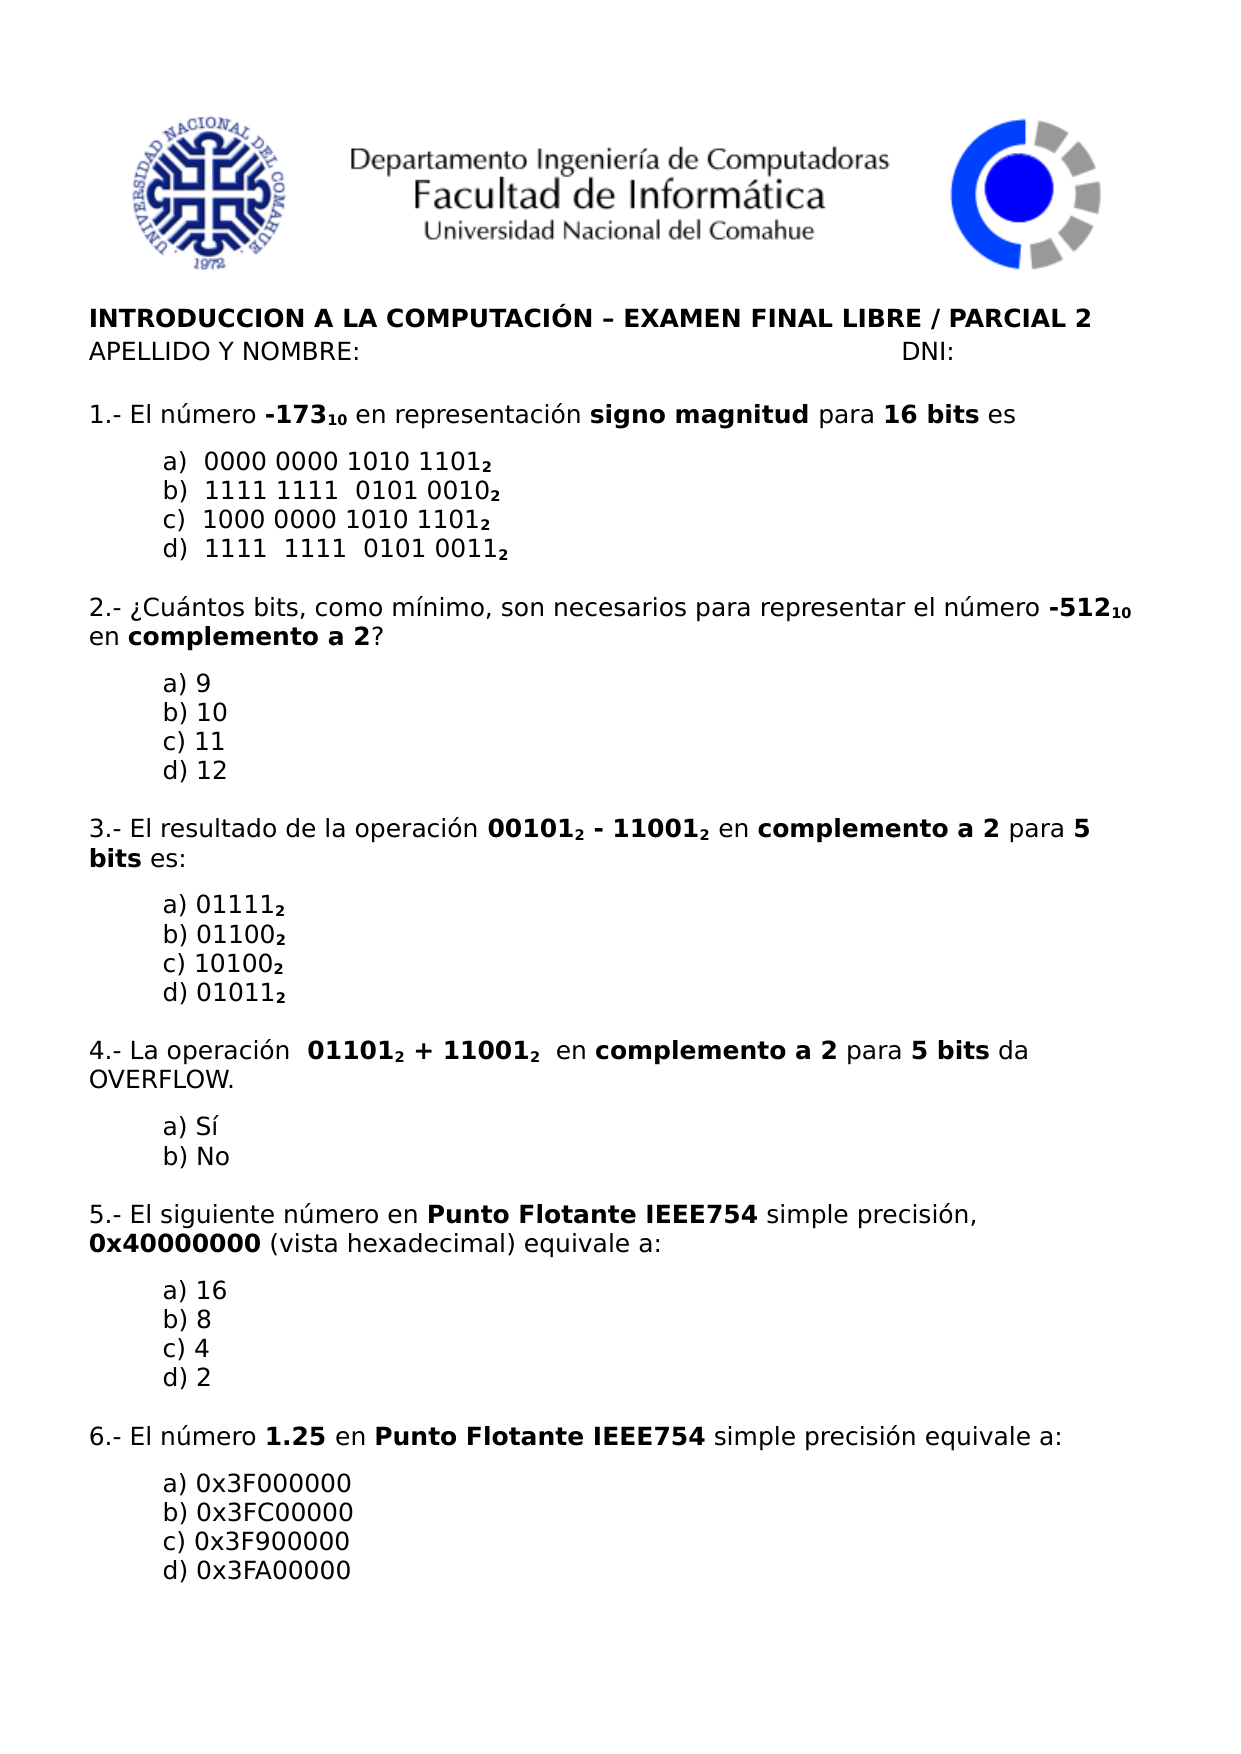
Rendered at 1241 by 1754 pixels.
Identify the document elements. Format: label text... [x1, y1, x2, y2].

text b) 10 [162, 698, 1146, 727]
text b) 8 [162, 1305, 1146, 1334]
text d) 12 [162, 756, 1146, 786]
text b) No [162, 1142, 1146, 1171]
text c) 101002 [162, 949, 1146, 978]
text INTRODUCCION A LA COMPUTACIÓN – EXAMEN FINAL LIBRE / PARCIAL 2 [88, 304, 1146, 333]
text d) 2 [162, 1364, 1146, 1393]
text a) 9 [162, 669, 1146, 698]
text 5.- El siguiente número en Punto Flotante IEEE754 simple precisión, 0x40000000 (vista hexadecimal) equivale a: [88, 1200, 1146, 1258]
text a) Sí [162, 1113, 1146, 1142]
text d) 1111 1111 0101 00112 [162, 534, 1146, 564]
text d) 010112 [162, 978, 1146, 1007]
text a) 011112 [162, 891, 1146, 920]
text a) 0000 0000 1010 11012 [162, 447, 1146, 476]
text c) 11 [162, 727, 1146, 756]
text APELLIDO Y NOMBRE: DNI: [88, 337, 1146, 367]
text b) 011002 [162, 920, 1146, 949]
text 3.- El resultado de la operación 001012 - 110012 en complemento a 2 para 5 bits es: [88, 815, 1146, 873]
text d) 0x3FA00000 [162, 1556, 1146, 1586]
text 6.- El número 1.25 en Punto Flotante IEEE754 simple precisión equivale a: [88, 1422, 1146, 1451]
text b) 0x3FC00000 [162, 1498, 1146, 1527]
text c) 1000 0000 1010 11012 [162, 505, 1146, 534]
picture [103, 94, 1132, 304]
text c) 0x3F900000 [162, 1527, 1146, 1556]
text a) 0x3F000000 [162, 1469, 1146, 1498]
text 1.- El número -17310 en representación signo magnitud para 16 bits es [88, 400, 1146, 429]
text 2.- ¿Cuántos bits, como mínimo, son necesarios para representar el número -51210 en complemento a 2? [88, 593, 1146, 651]
text c) 4 [162, 1334, 1146, 1364]
text 4.- La operación 011012 + 110012 en complemento a 2 para 5 bits da OVERFLOW. [88, 1037, 1146, 1095]
text b) 1111 1111 0101 00102 [162, 476, 1146, 505]
text a) 16 [162, 1276, 1146, 1305]
